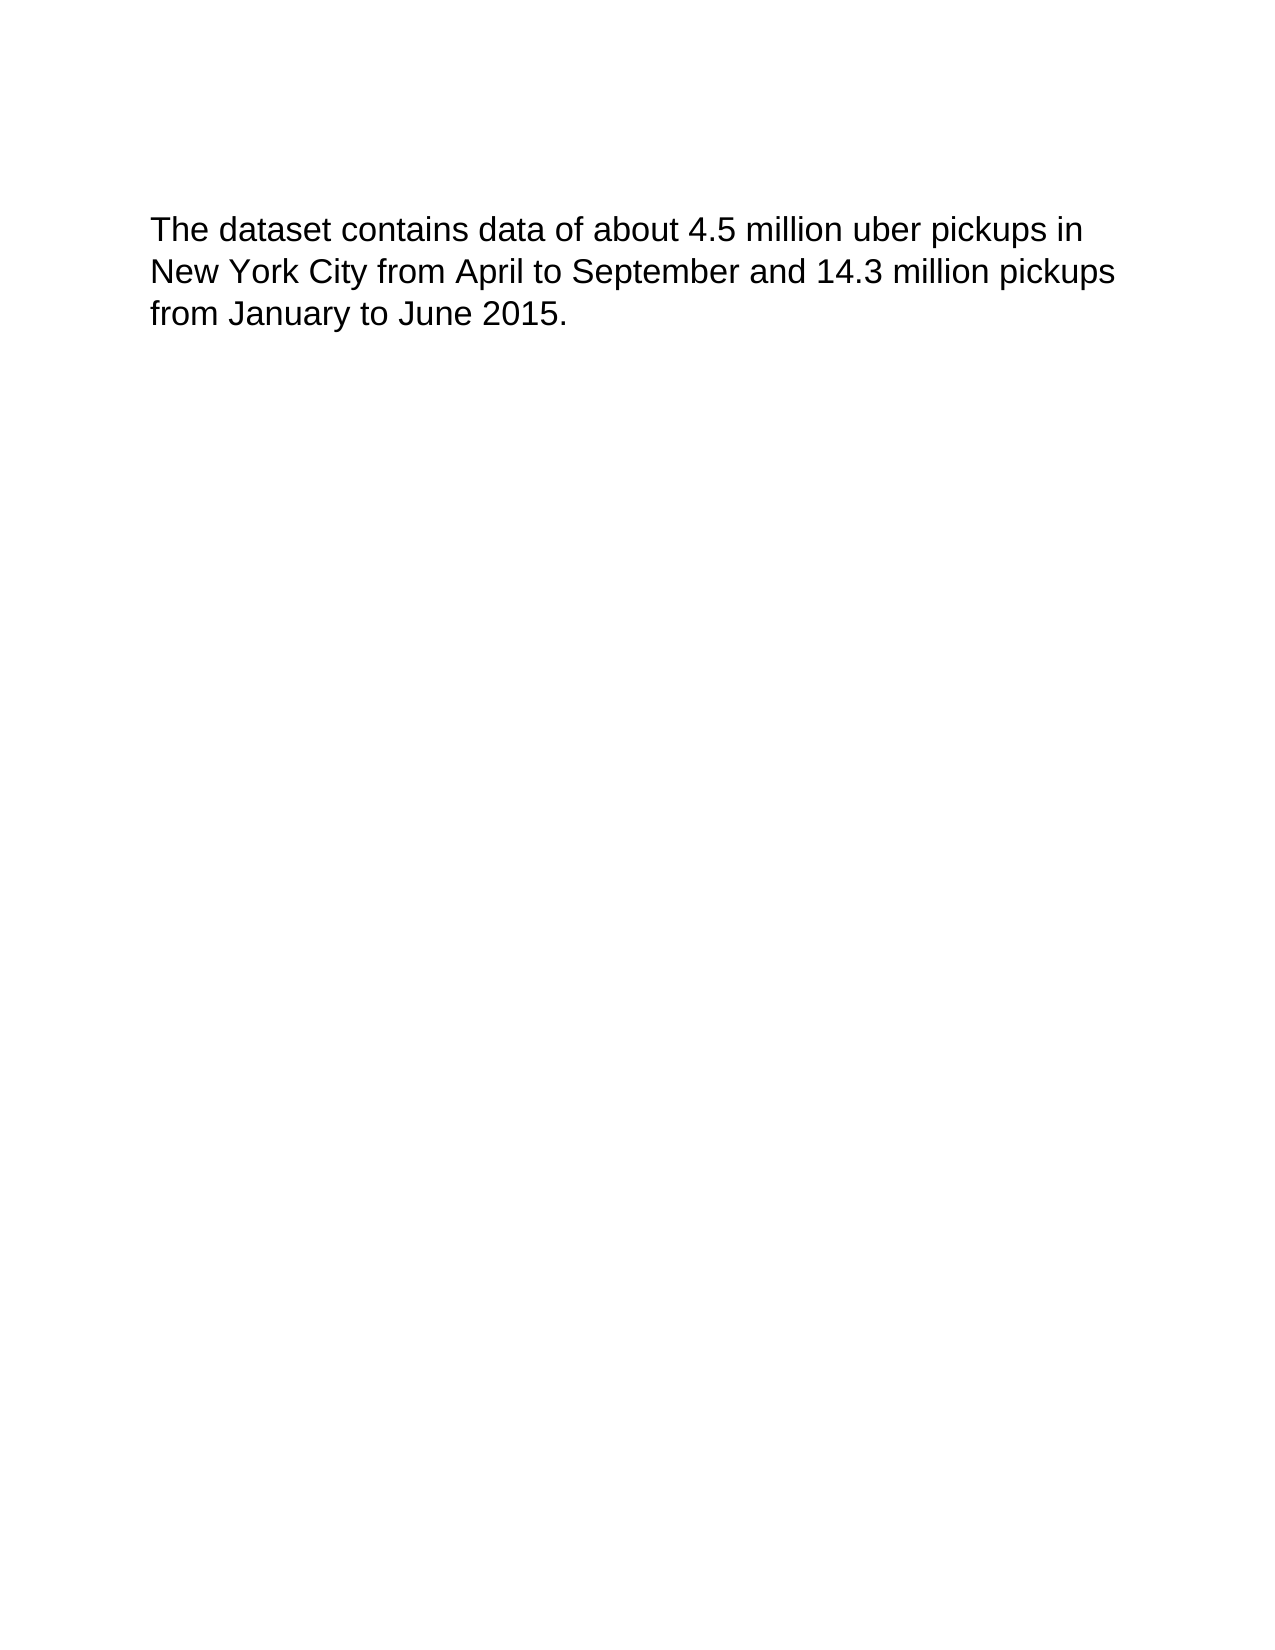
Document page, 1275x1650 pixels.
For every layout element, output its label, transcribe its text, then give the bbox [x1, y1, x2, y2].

text The dataset contains data of about 4.5 million uber pickups in New York City from April to September and 14.3 million pickups from January to June 2015. [150, 209, 1125, 333]
